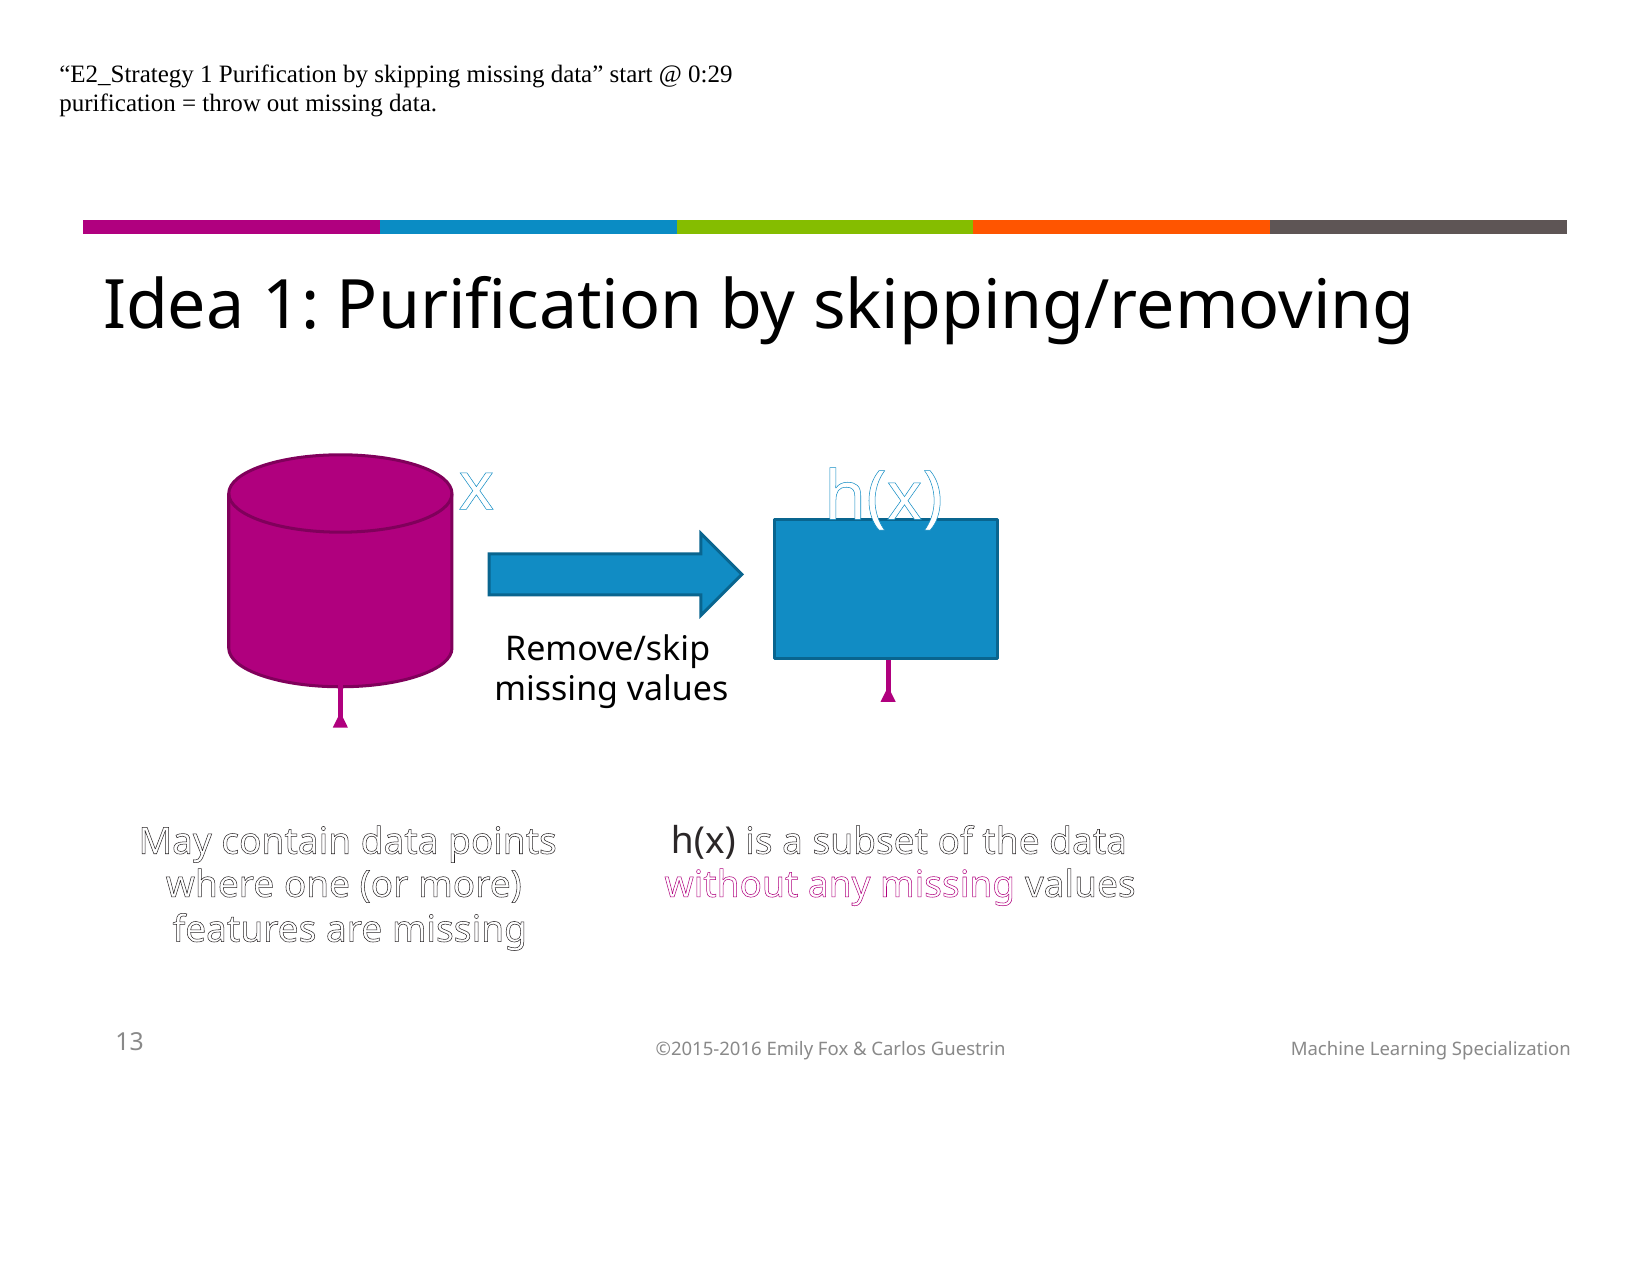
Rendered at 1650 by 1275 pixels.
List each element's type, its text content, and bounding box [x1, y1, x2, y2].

text “E2_Strategy 1 Purification by skipping missing data” start @ 0:29 [59, 59, 1591, 88]
text purification = throw out missing data. [59, 88, 1591, 117]
